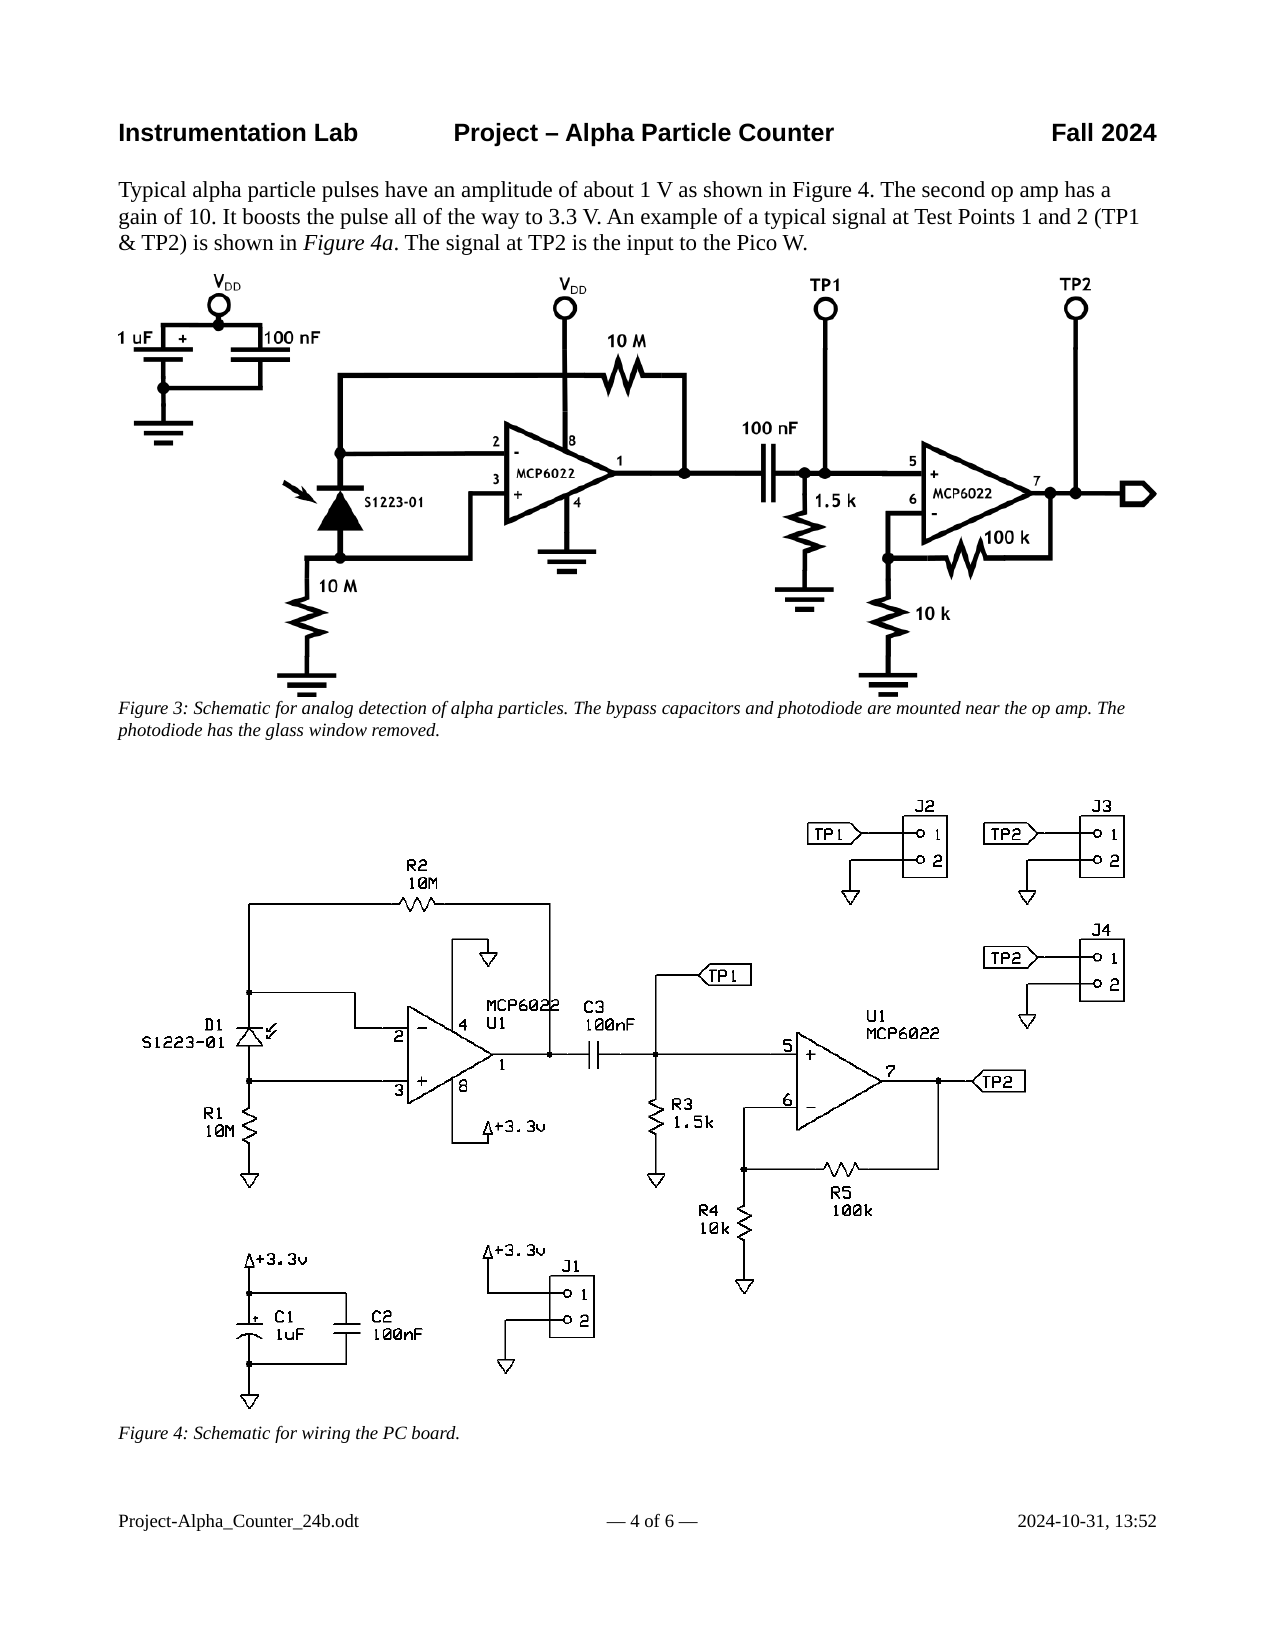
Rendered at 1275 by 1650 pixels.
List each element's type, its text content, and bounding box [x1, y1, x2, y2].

text [118, 262, 1157, 274]
text Figure 4: Schematic for wiring the PC board. [118, 1422, 1157, 1443]
picture [118, 778, 1157, 1422]
text Typical alpha particle pulses have an amplitude of about 1 V as shown in Figure 4. The second op amp has a gain of 10. It boosts the pulse all of the way to 3.3 V. An example of a typical signal at Test Points 1 and 2 (TP1 & TP2) is shown in Figure 4a. The signal at TP2 is the input to the Pico W. [118, 176, 1157, 255]
text Figure 3: Schematic for analog detection of alpha particles. The bypass capacitors and photodiode are mounted near the op amp. The photodiode has the glass window removed. [118, 697, 1157, 740]
picture [118, 274, 1157, 697]
